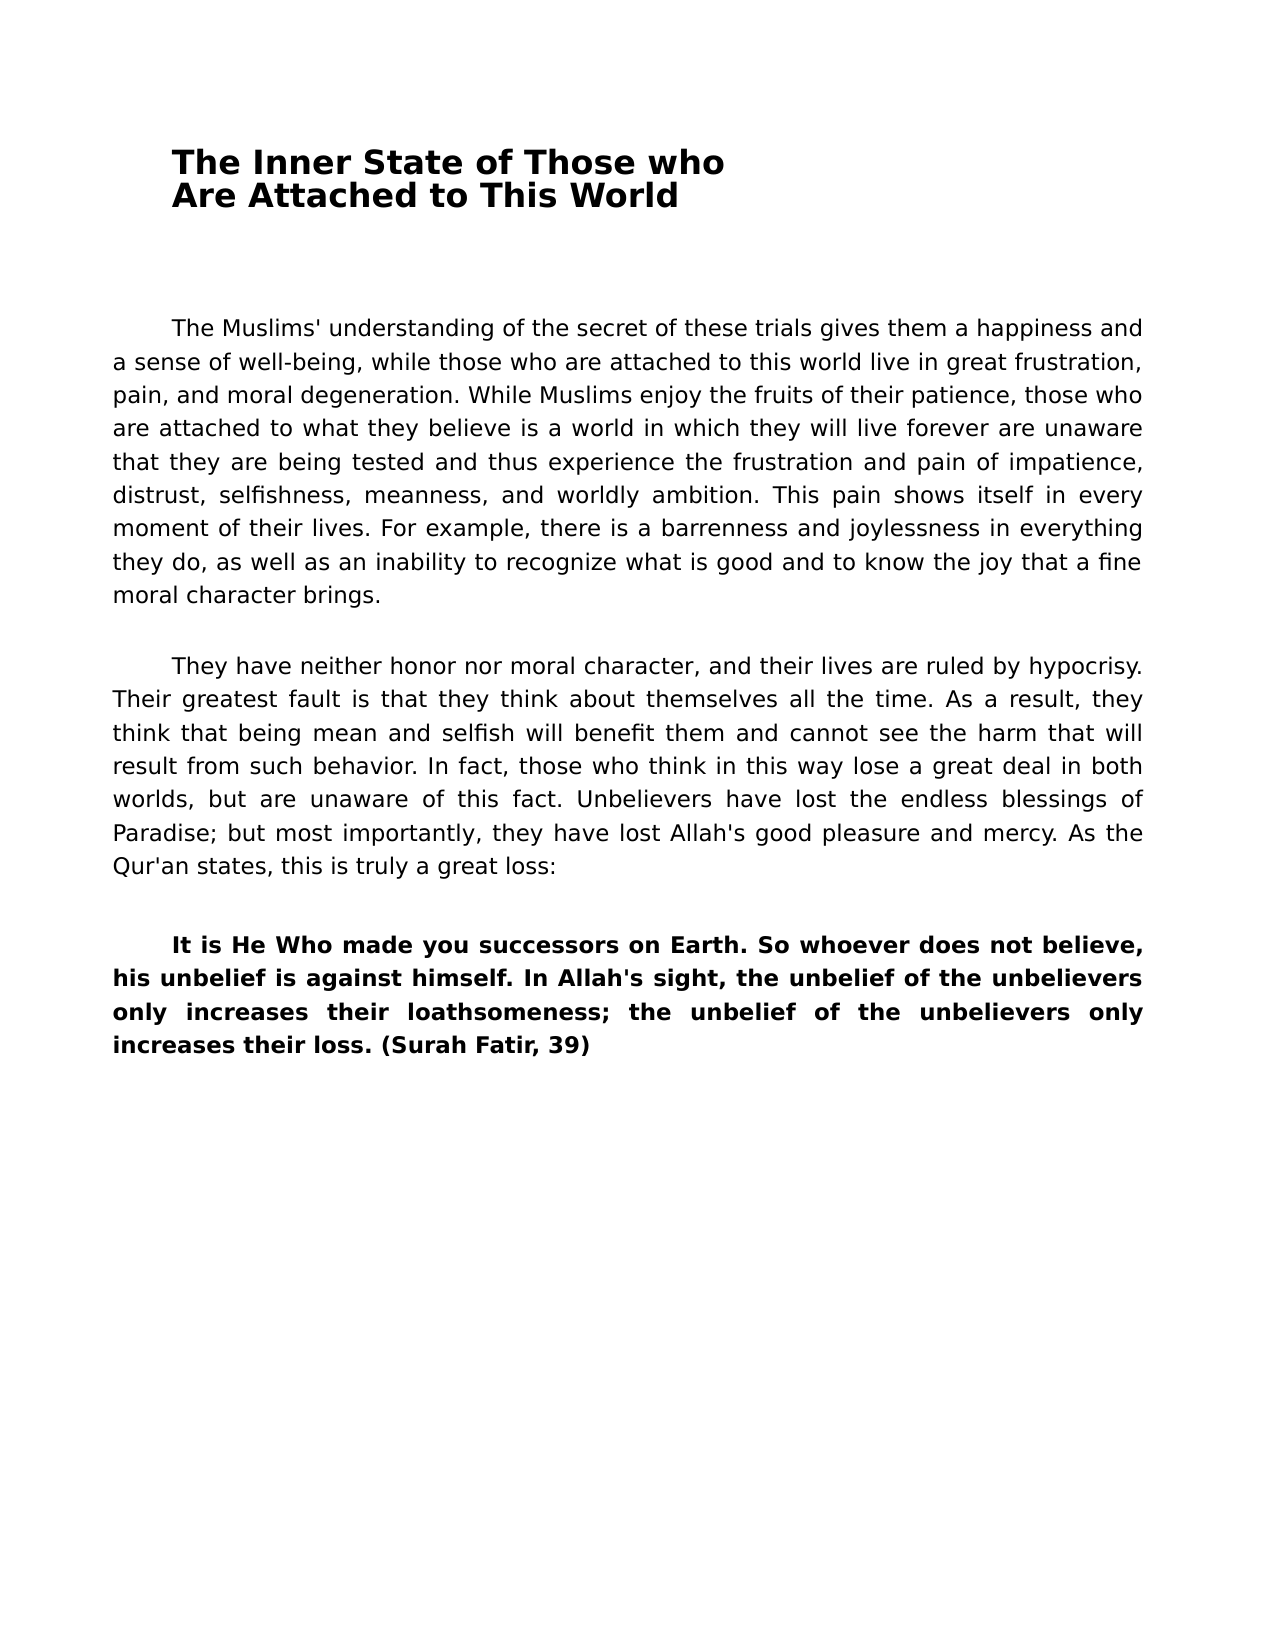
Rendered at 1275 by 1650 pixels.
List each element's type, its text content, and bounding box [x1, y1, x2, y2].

text It is He Who made you successors on Earth. So whoever does not believe, his unbelief is against himself. In Allah's sight, the unbelief of the unbelievers only increases their loathsomeness; the unbelief of the unbelievers only increases their loss. (Surah Fatir, 39) [112, 927, 1145, 1060]
text The Inner State of Those who [112, 148, 1145, 181]
text They have neither honor nor moral character, and their lives are ruled by hypocrisy. Their greatest fault is that they think about themselves all the time. As a result, they think that being mean and selfish will benefit them and cannot see the harm that will result from such behavior. In fact, those who think in this way lose a great deal in both worlds, but are unaware of this fact. Unbelievers have lost the endless blessings of Paradise; but most importantly, they have lost Allah's good pleasure and mercy. As the Qur'an states, this is truly a great loss: [112, 648, 1145, 881]
text Are Attached to This World [112, 181, 1145, 214]
text The Muslims' understanding of the secret of these trials gives them a happiness and a sense of well-being, while those who are attached to this world live in great frustration, pain, and moral degeneration. While Muslims enjoy the fruits of their patience, those who are attached to what they believe is a world in which they will live forever are unaware that they are being tested and thus experience the frustration and pain of impatience, distrust, selfishness, meanness, and worldly ambition. This pain shows itself in every moment of their lives. For example, there is a barrenness and joylessness in everything they do, as well as an inability to recognize what is good and to know the joy that a fine moral character brings. [112, 310, 1145, 610]
